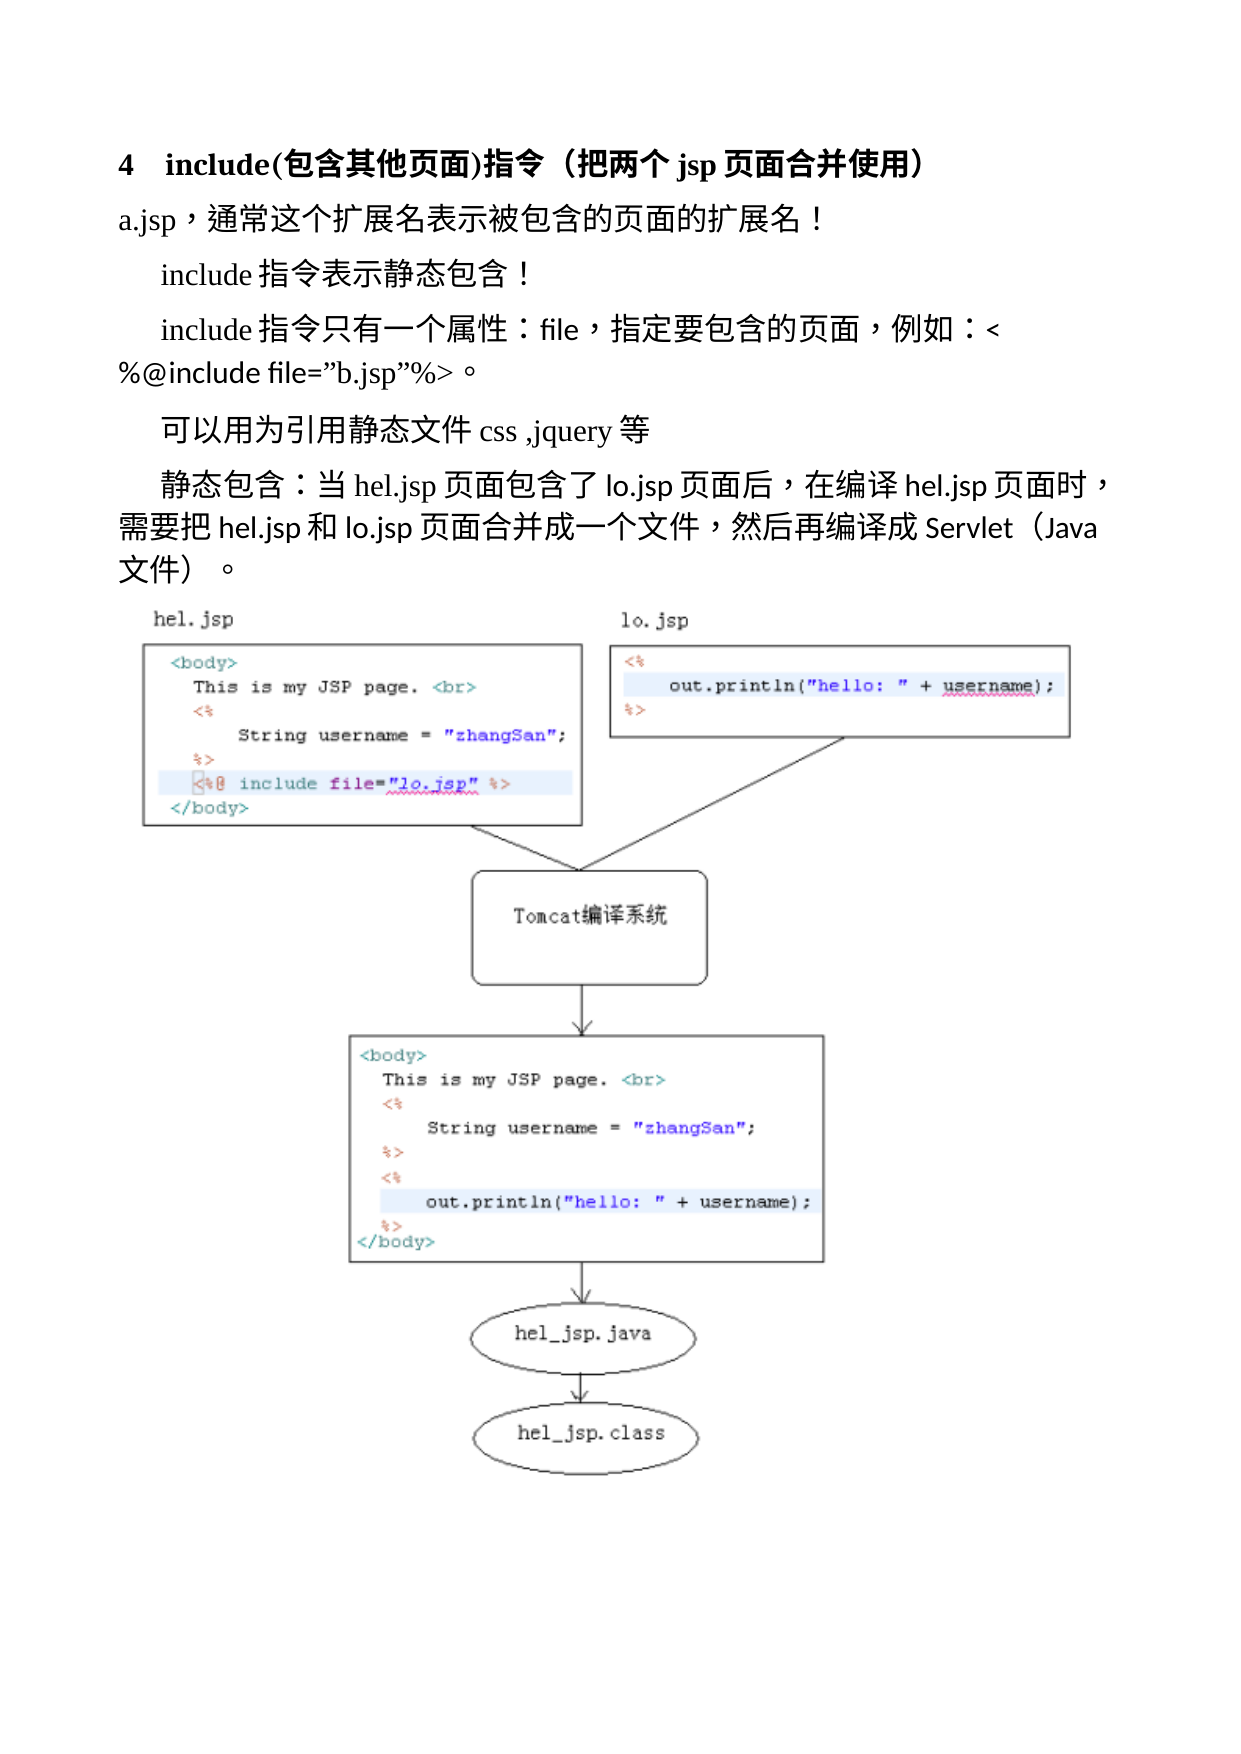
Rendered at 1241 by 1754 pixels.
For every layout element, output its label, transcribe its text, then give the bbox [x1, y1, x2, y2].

text 静态包含：当hel.jsp页面包含了lo.jsp页面后，在编译hel.jsp页面时，需要把hel.jsp和lo.jsp页面合并成一个文件，然后再编译成Servlet（Java文件）。 [118, 462, 1122, 590]
text include指令只有一个属性：file，指定要包含的页面，例如：<%@include file=”b.jsp”%>。 [118, 307, 1122, 392]
text include指令表示静态包含！ [118, 252, 1122, 294]
text 可以用为引用静态文件css ,jquery等 [118, 405, 1122, 450]
text a.jsp，通常这个扩展名表示被包含的页面的扩展名！ [118, 197, 1122, 239]
picture [136, 603, 1082, 1485]
subtitle 4 include(包含其他页面)指令（把两个jsp页面合并使用） [118, 139, 1122, 184]
